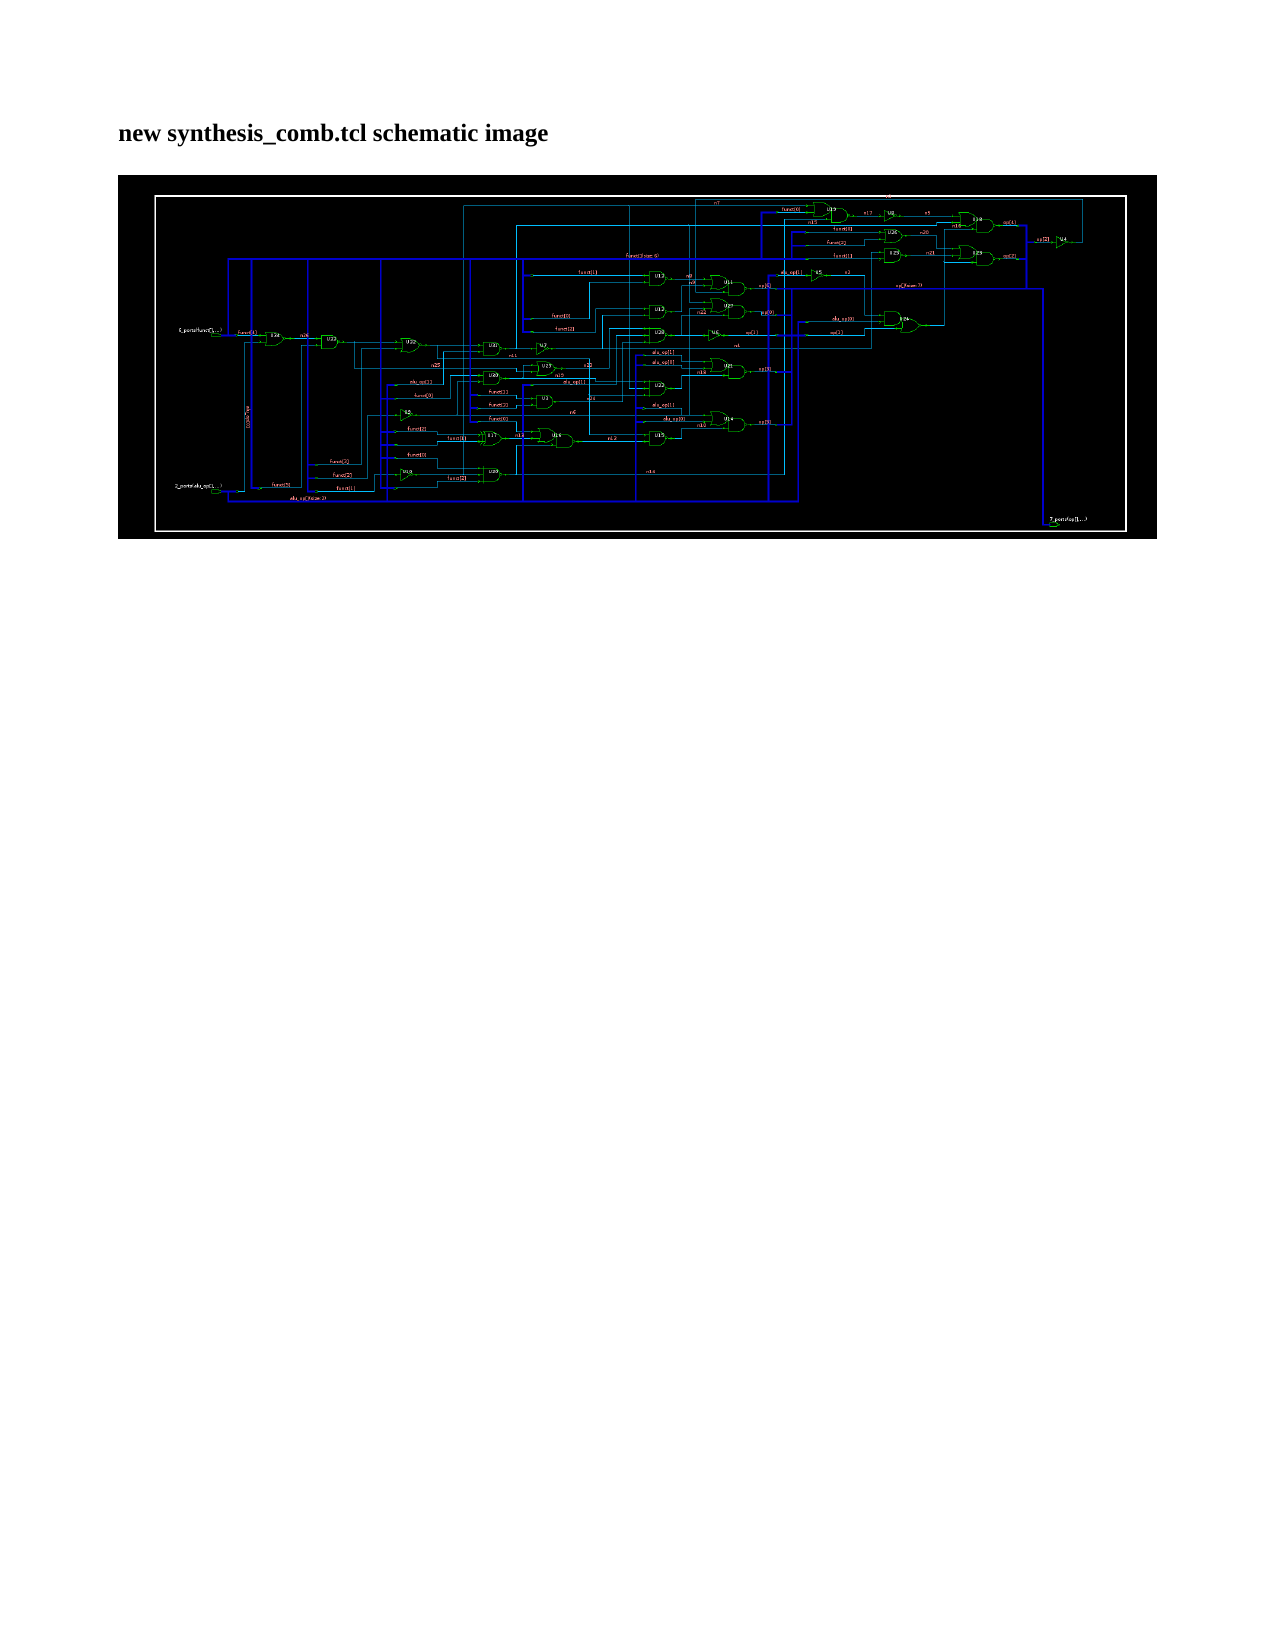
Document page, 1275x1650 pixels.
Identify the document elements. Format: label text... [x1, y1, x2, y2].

text new synthesis_comb.tcl schematic image [118, 118, 1157, 147]
picture [118, 175, 1157, 539]
